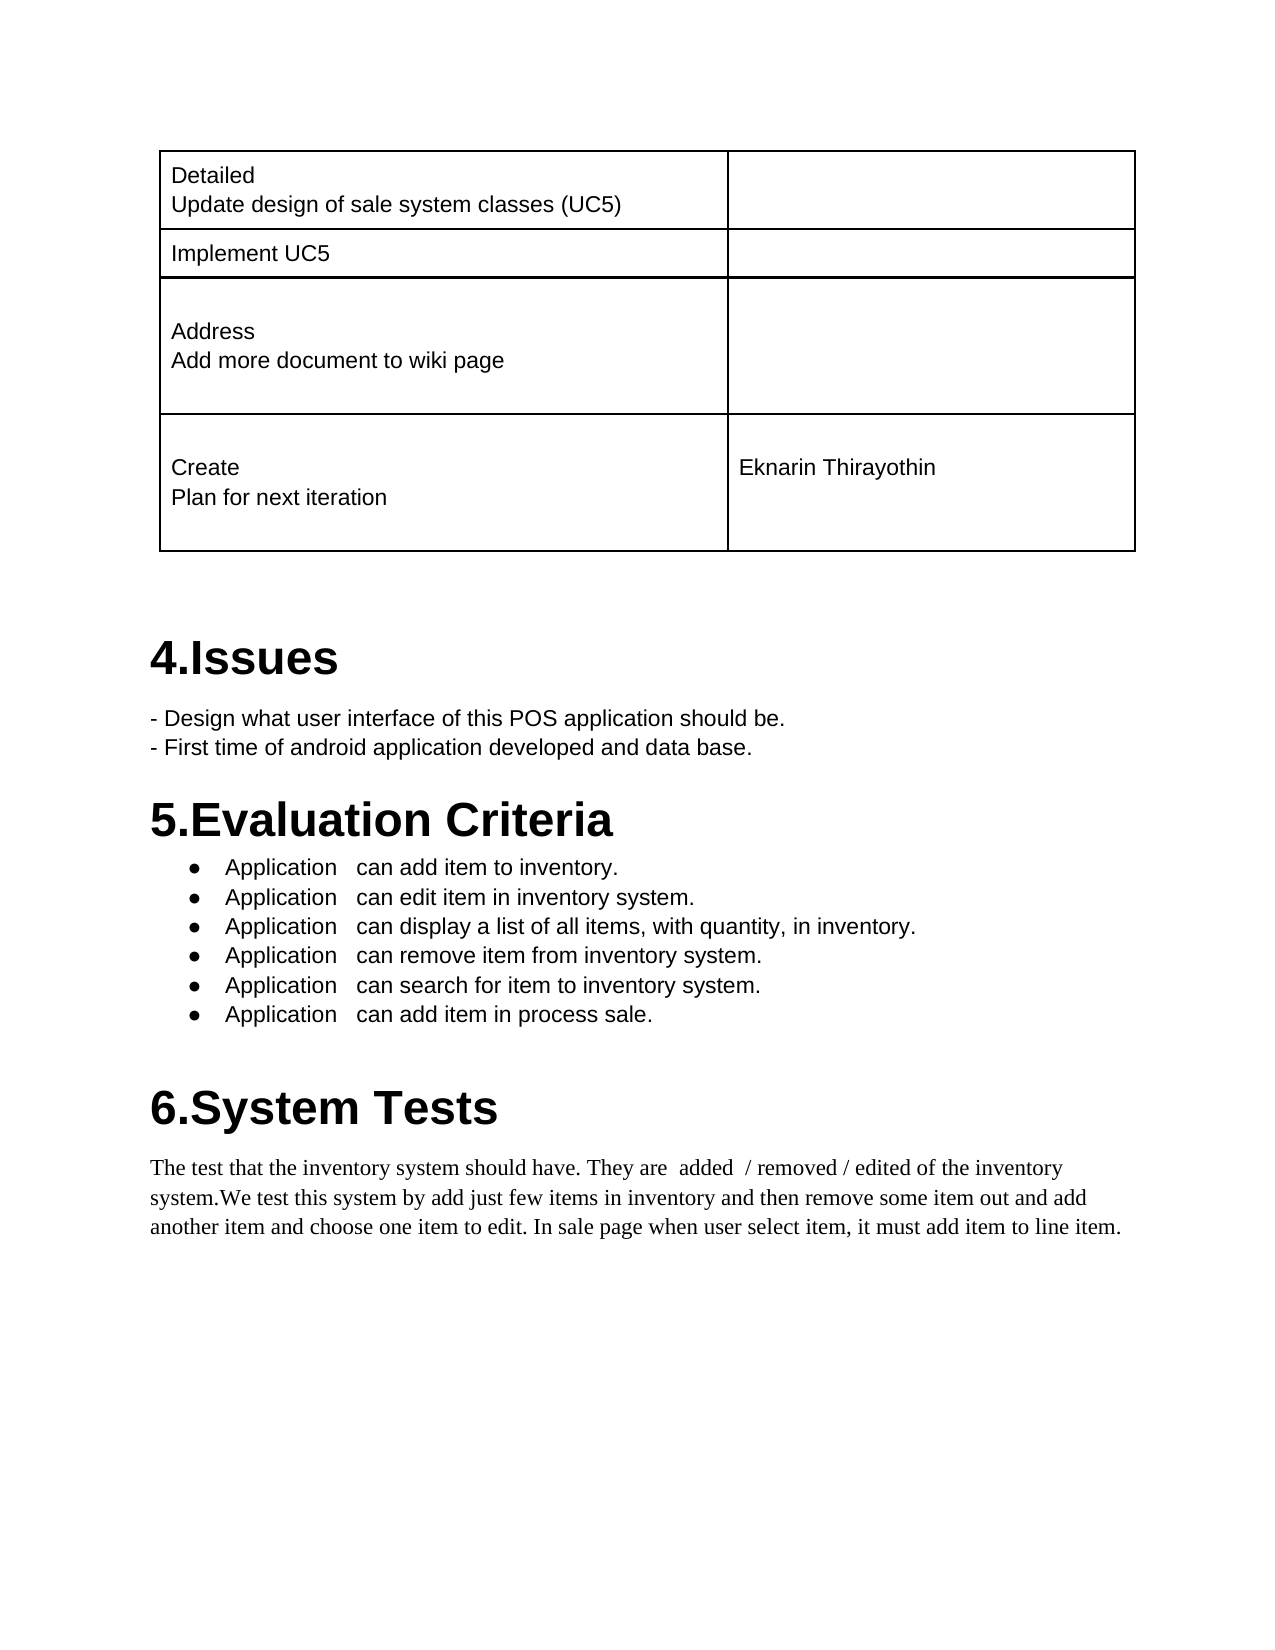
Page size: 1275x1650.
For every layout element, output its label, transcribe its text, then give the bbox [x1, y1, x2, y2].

subtitle 6.System Tests [150, 1081, 1125, 1135]
text - Design what user interface of this POS application should be. [150, 705, 1125, 731]
list Application can display a list of all items, with quantity, in inventory. [187, 914, 1125, 939]
text - First time of android application developed and data base. [150, 735, 1125, 760]
list Application can search for item to inventory system. [187, 972, 1125, 998]
table_cell Implement UC5 [161, 230, 727, 276]
list Application can remove item from inventory system. [187, 943, 1125, 969]
table_cell Detailed Update design of sale system classes (UC5) [161, 152, 727, 228]
table_cell Create Plan for next iteration [161, 415, 727, 550]
text The test that the inventory system should have. They are added / removed / edited of the inventory system.We test this system by add just few items in inventory and then remove some item out and add another item and choose one item to edit. In sale page when user select item, it must add item to line item. [150, 1155, 1125, 1239]
text 5.Evaluation Criteria [150, 793, 1125, 847]
list Application can add item in process sale. [187, 1002, 1125, 1027]
table_cell Eknarin Thirayothin [729, 415, 1134, 550]
table_cell Address Add more document to wiki page [161, 279, 727, 413]
list Application can add item to inventory. [187, 855, 1125, 881]
table_cell [729, 279, 1134, 413]
subtitle 4.Issues [150, 631, 1125, 685]
table_cell [729, 152, 1134, 228]
list Application can edit item in inventory system. [187, 884, 1125, 910]
table_cell [729, 230, 1134, 276]
